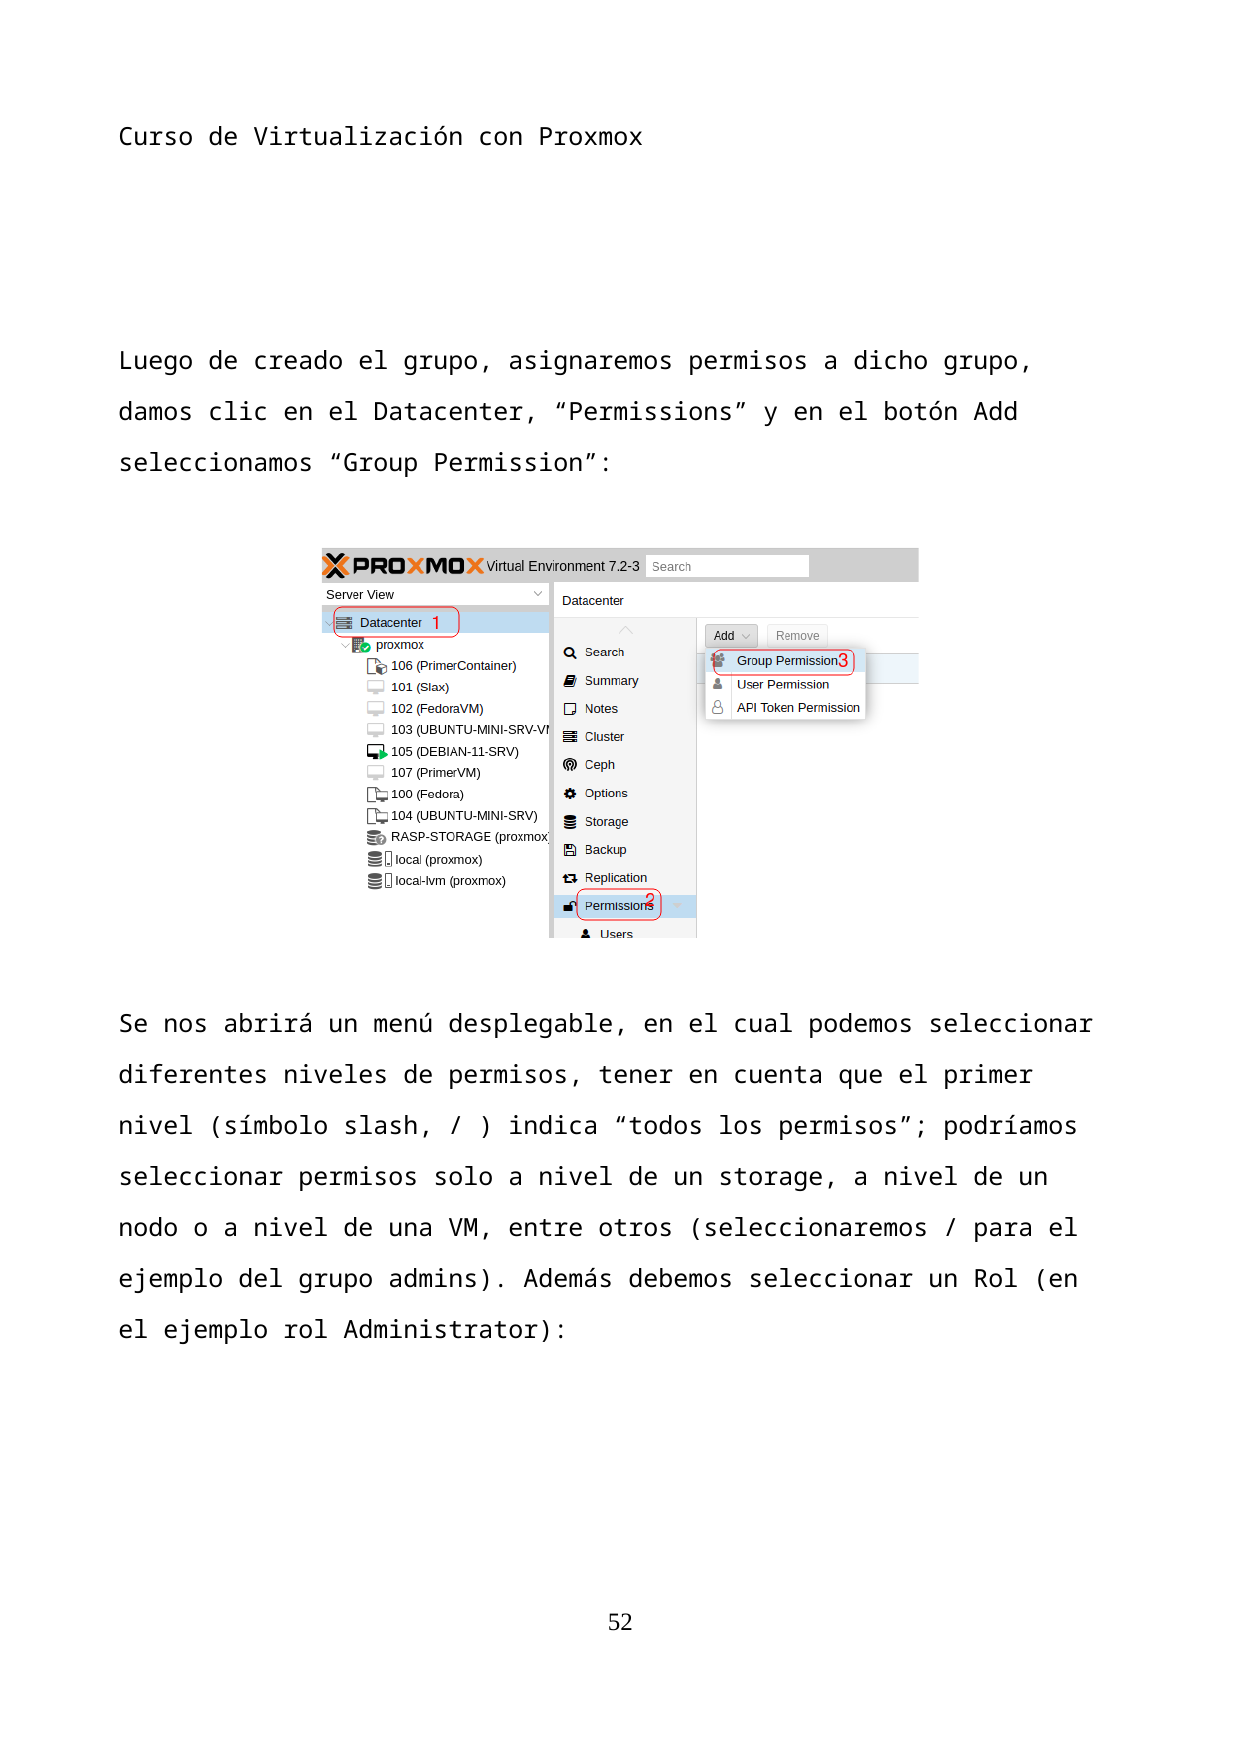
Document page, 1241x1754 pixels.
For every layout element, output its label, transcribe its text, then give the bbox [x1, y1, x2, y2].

text Luego de creado el grupo, asignaremos permisos a dicho grupo, damos clic en el Datacenter, “Permissions” y en el botón Add seleccionamos “Group Permission”: [118, 343, 1122, 479]
text Se nos abrirá un menú desplegable, en el cual podemos seleccionar diferentes niveles de permisos, tener en cuenta que el primer nivel (símbolo slash, / ) indica “todos los permisos”; podríamos seleccionar permisos solo a nivel de un storage, a nivel de un nodo o a nivel de una VM, entre otros (seleccionaremos / para el ejemplo del grupo admins). Además debemos seleccionar un Rol (en el ejemplo rol Administrator): [118, 1005, 1122, 1346]
picture [321, 547, 919, 938]
